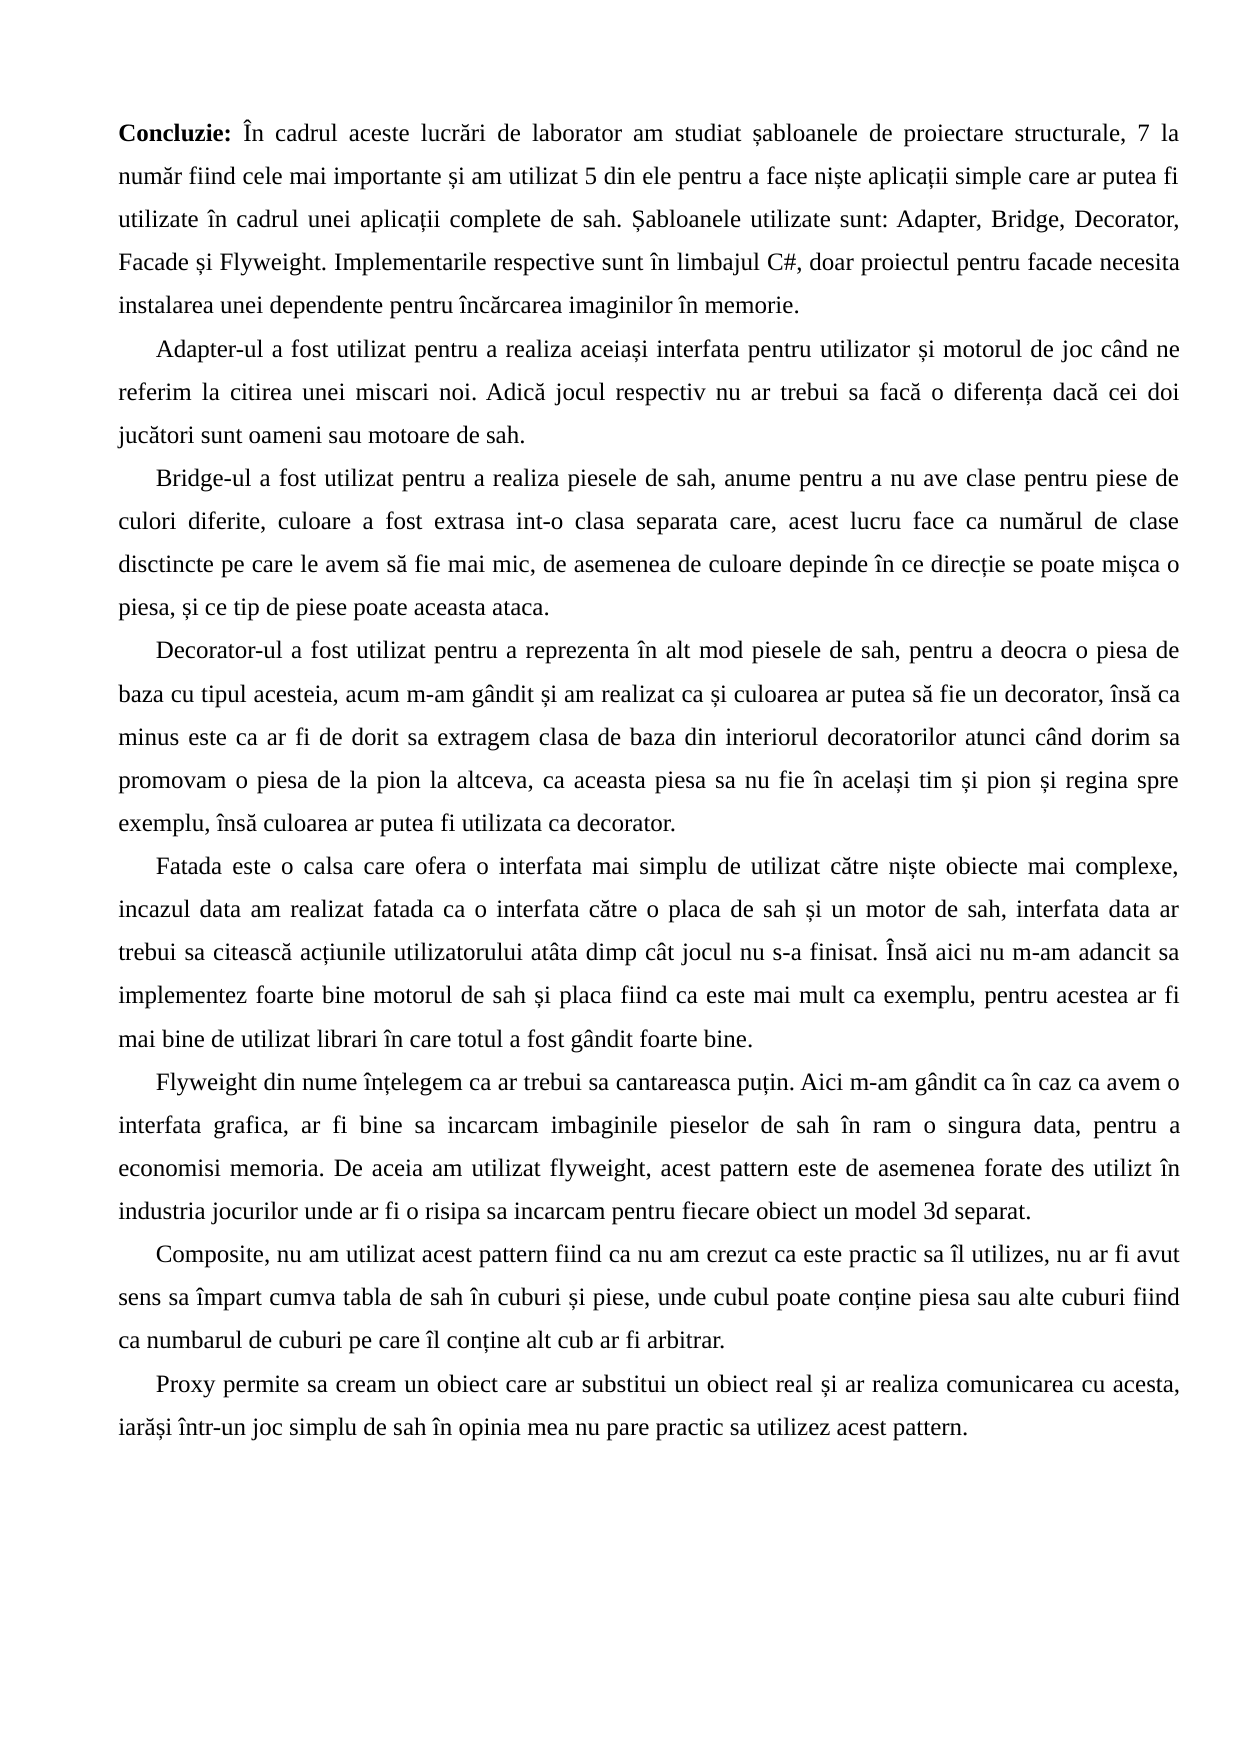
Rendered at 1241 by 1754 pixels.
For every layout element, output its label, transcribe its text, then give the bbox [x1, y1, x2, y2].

text Proxy permite sa cream un obiect care ar substitui un obiect real și ar realiza comunicarea cu acesta, iarăși într-un joc simplu de sah în opinia mea nu pare practic sa utilizez acest pattern. [118, 1369, 1181, 1441]
text Fatada este o calsa care ofera o interfata mai simplu de utilizat către niște obiecte mai complexe, incazul data am realizat fatada ca o interfata către o placa de sah și un motor de sah, interfata data ar trebui sa citească acțiunile utilizatorului atâta dimp cât jocul nu s-a finisat. Însă aici nu m-am adancit sa implementez foarte bine motorul de sah și placa fiind ca este mai mult ca exemplu, pentru acestea ar fi mai bine de utilizat librari în care totul a fost gândit foarte bine. [118, 851, 1181, 1052]
text Bridge-ul a fost utilizat pentru a realiza piesele de sah, anume pentru a nu ave clase pentru piese de culori diferite, culoare a fost extrasa int-o clasa separata care, acest lucru face ca numărul de clase disctincte pe care le avem să fie mai mic, de asemenea de culoare depinde în ce direcție se poate mișca o piesa, și ce tip de piese poate aceasta ataca. [118, 463, 1181, 621]
text Composite, nu am utilizat acest pattern fiind ca nu am crezut ca este practic sa îl utilizes, nu ar fi avut sens sa împart cumva tabla de sah în cuburi și piese, unde cubul poate conține piesa sau alte cuburi fiind ca numbarul de cuburi pe care îl conține alt cub ar fi arbitrar. [118, 1239, 1181, 1354]
text Flyweight din nume înțelegem ca ar trebui sa cantareasca puțin. Aici m-am gândit ca în caz ca avem o interfata grafica, ar fi bine sa incarcam imbaginile pieselor de sah în ram o singura data, pentru a economisi memoria. De aceia am utilizat flyweight, acest pattern este de asemenea forate des utilizt în industria jocurilor unde ar fi o risipa sa incarcam pentru fiecare obiect un model 3d separat. [118, 1067, 1181, 1225]
text Adapter-ul a fost utilizat pentru a realiza aceiași interfata pentru utilizator și motorul de joc când ne referim la citirea unei miscari noi. Adică jocul respectiv nu ar trebui sa facă o diferența dacă cei doi jucători sunt oameni sau motoare de sah. [118, 334, 1181, 449]
text Decorator-ul a fost utilizat pentru a reprezenta în alt mod piesele de sah, pentru a deocra o piesa de baza cu tipul acesteia, acum m-am gândit și am realizat ca și culoarea ar putea să fie un decorator, însă ca minus este ca ar fi de dorit sa extragem clasa de baza din interiorul decoratorilor atunci când dorim sa promovam o piesa de la pion la altceva, ca aceasta piesa sa nu fie în același tim și pion și regina spre exemplu, însă culoarea ar putea fi utilizata ca decorator. [118, 636, 1181, 837]
text Concluzie: În cadrul aceste lucrări de laborator am studiat șabloanele de proiectare structurale, 7 la număr fiind cele mai importante și am utilizat 5 din ele pentru a face niște aplicații simple care ar putea fi utilizate în cadrul unei aplicații complete de sah. Șabloanele utilizate sunt: Adapter, Bridge, Decorator, Facade și Flyweight. Implementarile respective sunt în limbajul C#, doar proiectul pentru facade necesita instalarea unei dependente pentru încărcarea imaginilor în memorie. [118, 118, 1181, 319]
